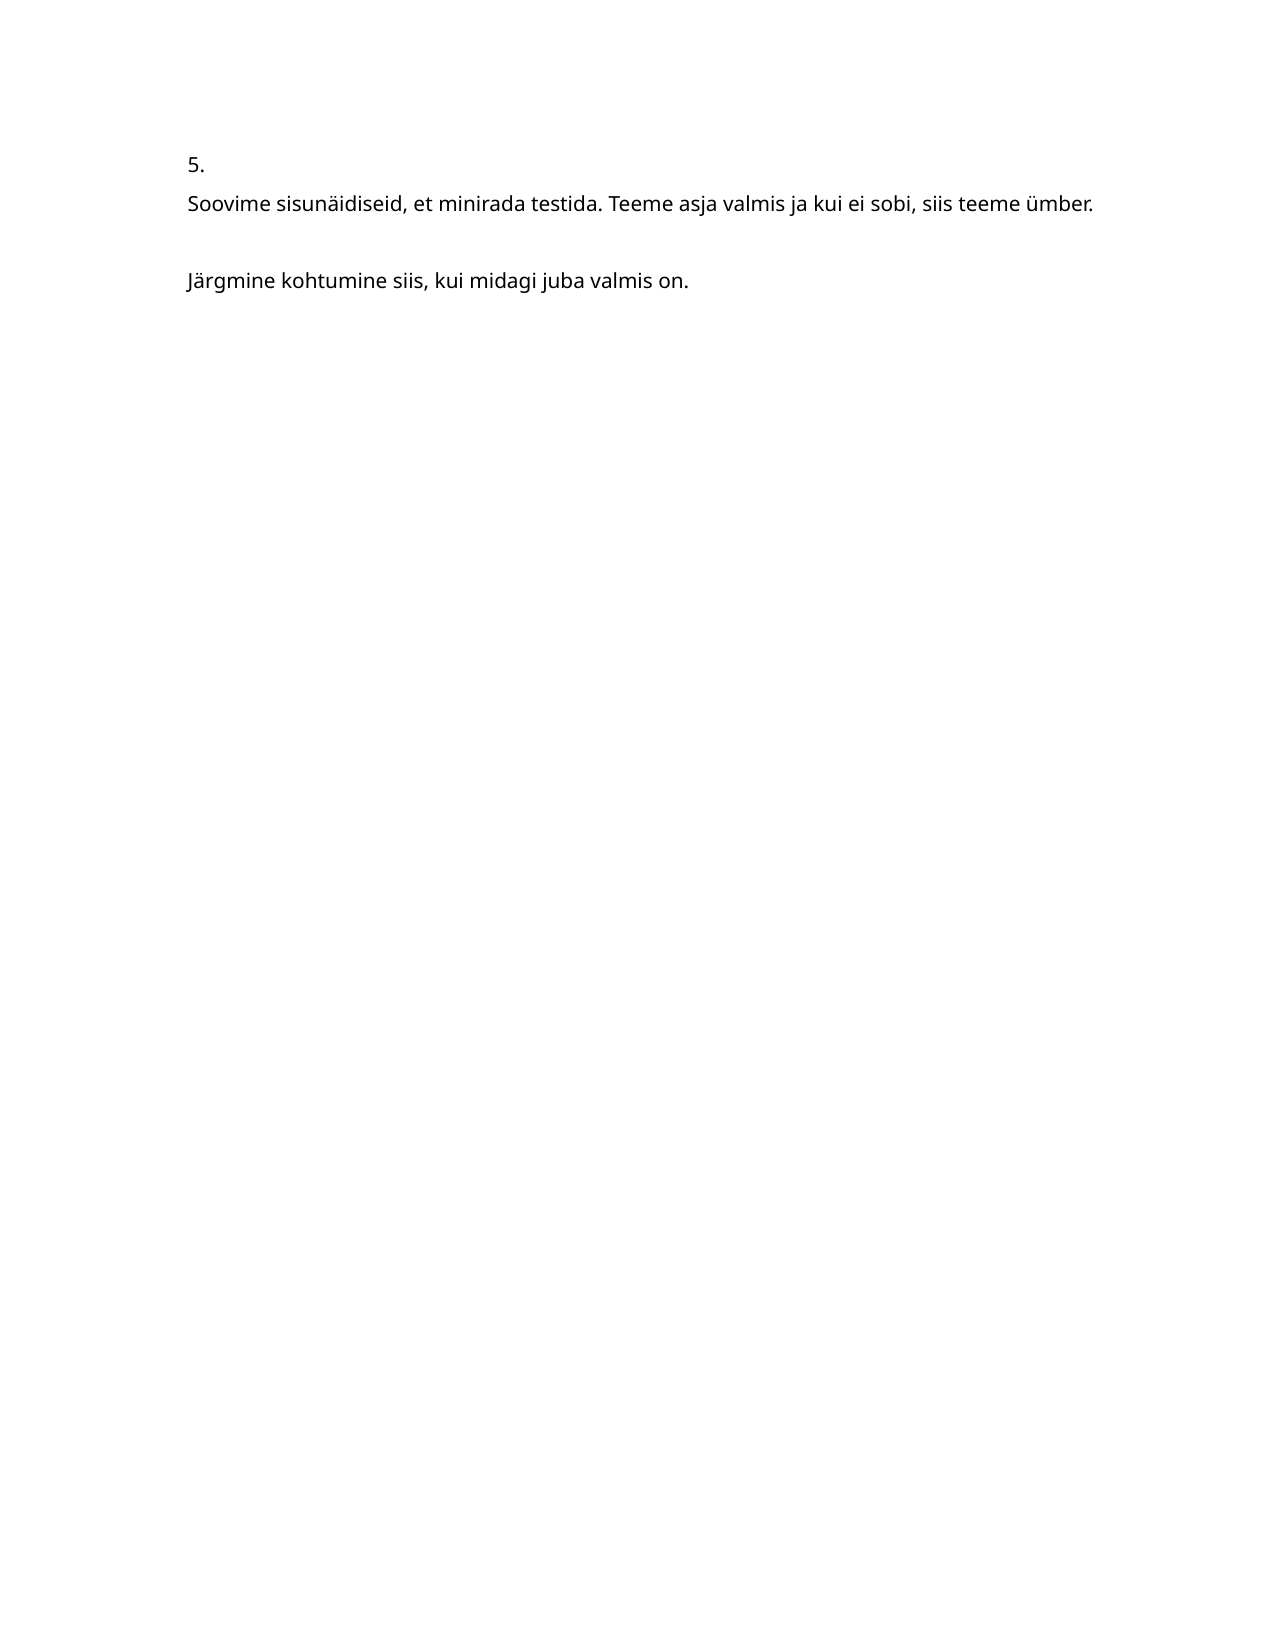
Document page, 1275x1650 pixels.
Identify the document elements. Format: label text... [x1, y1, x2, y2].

text 5. [187, 150, 1196, 178]
text Järgmine kohtumine siis, kui midagi juba valmis on. [187, 267, 1196, 295]
text Soovime sisunäidiseid, et minirada testida. Teeme asja valmis ja kui ei sobi, siis teeme ümber. [187, 189, 1196, 217]
